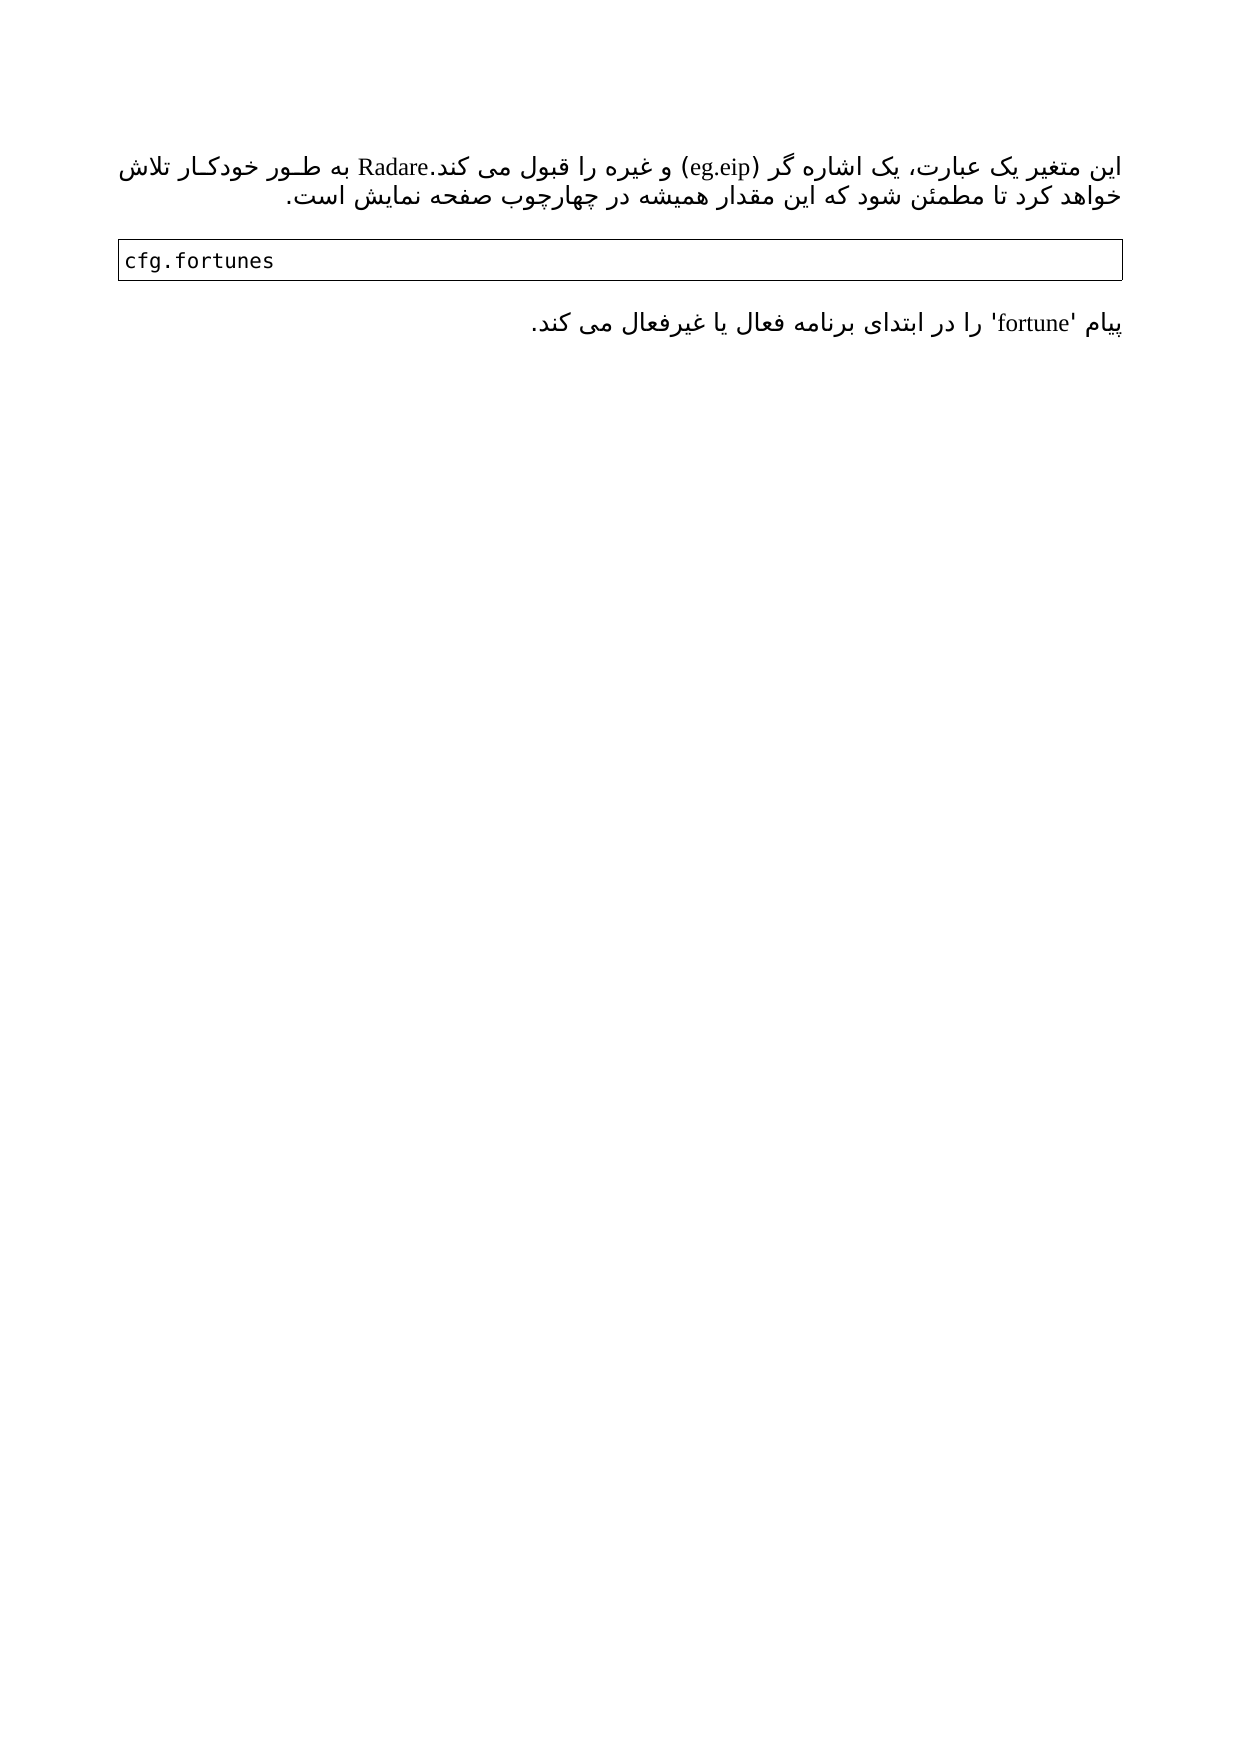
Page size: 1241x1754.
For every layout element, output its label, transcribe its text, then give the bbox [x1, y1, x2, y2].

text این متغیر یک عبارت، یک اشاره گر (eg.eip) و غیره را قبول می کند.Radare به طور خودکار تلاش خواهد کرد تا مطمئن شود که این مقدار همیشه در چهارچوب صفحه نمایش است. [118, 152, 1122, 211]
table_header cfg.fortunes [119, 240, 1122, 280]
text پیام 'fortune' را در ابتدای برنامه فعال یا غیرفعال می کند. [118, 308, 1122, 338]
